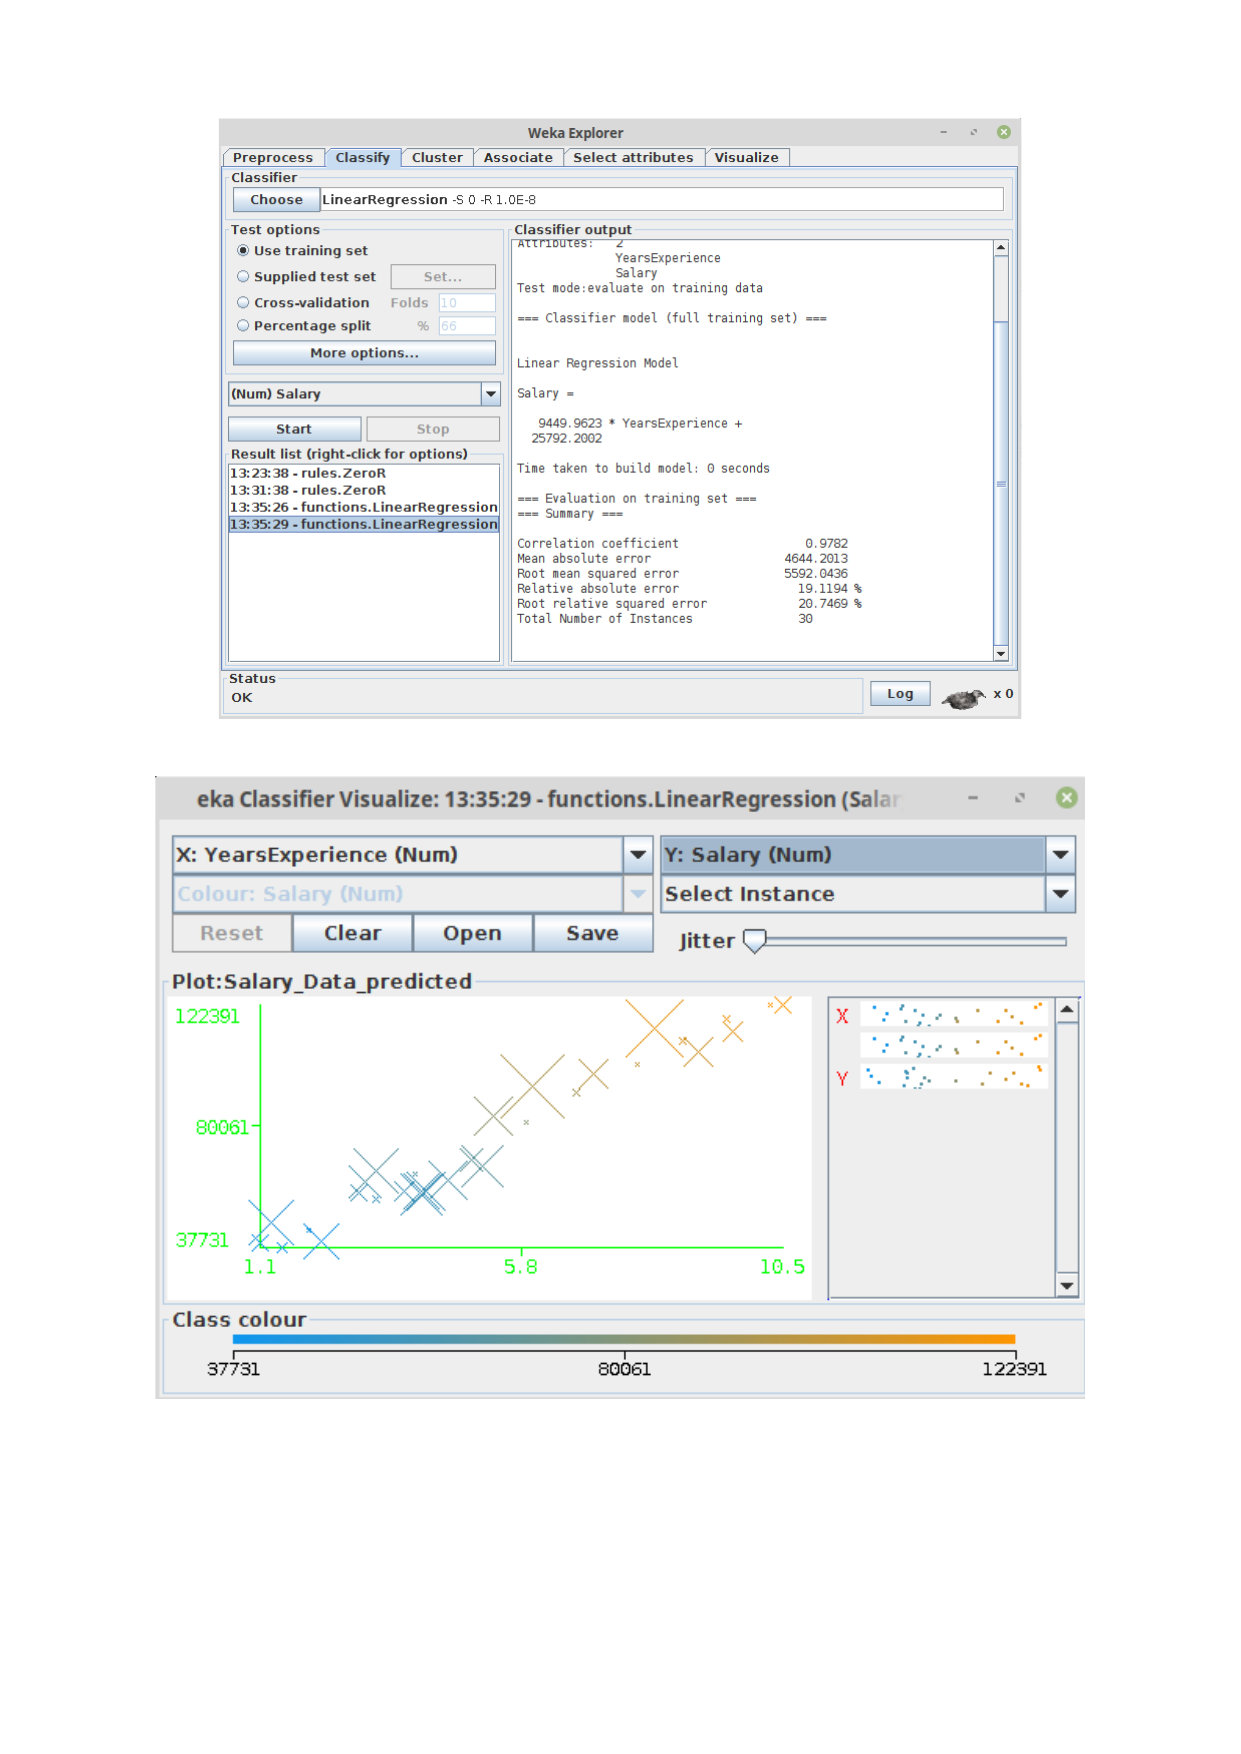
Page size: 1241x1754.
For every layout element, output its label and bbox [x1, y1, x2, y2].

picture [218, 118, 1022, 719]
picture [155, 776, 1085, 1399]
